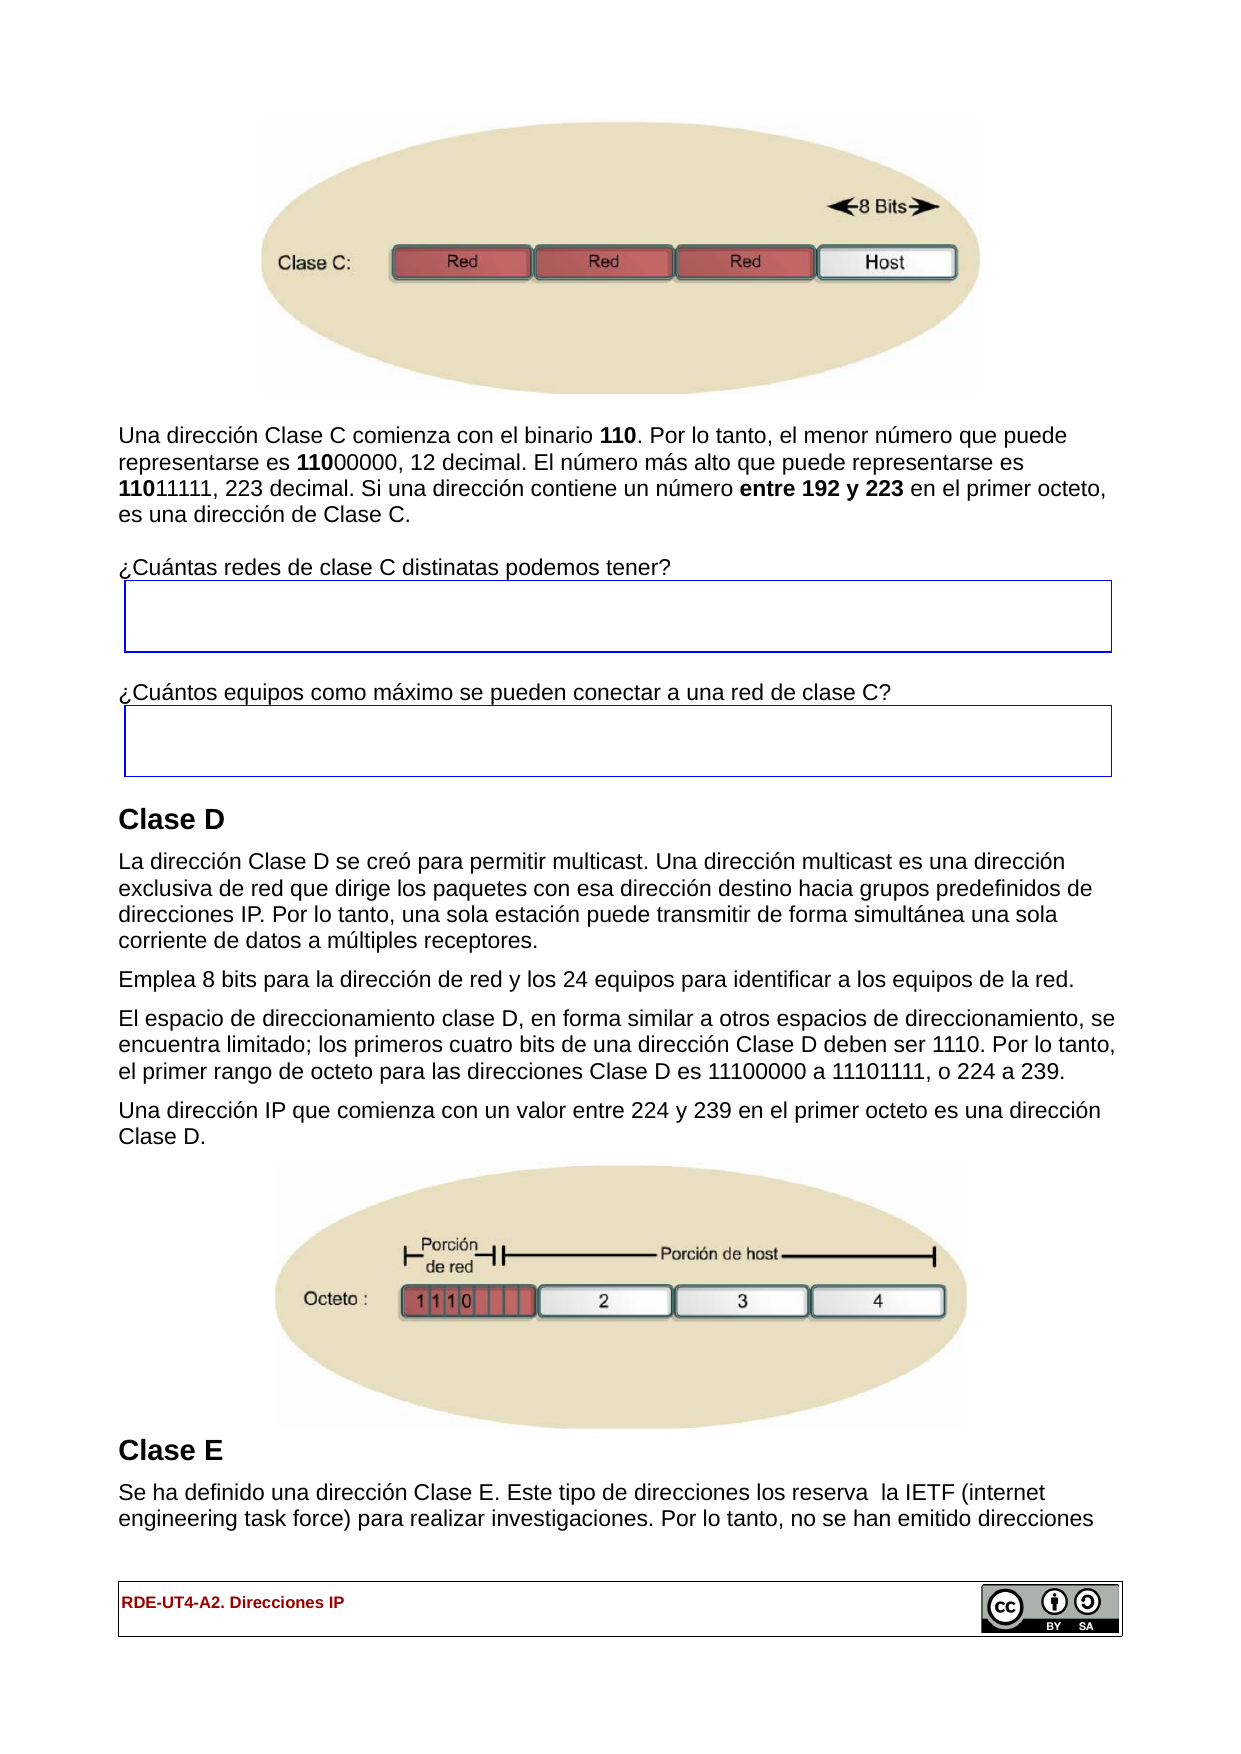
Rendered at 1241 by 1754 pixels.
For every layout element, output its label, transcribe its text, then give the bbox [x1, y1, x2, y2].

picture [981, 1584, 1119, 1633]
subtitle Clase E [118, 1187, 1122, 1466]
subtitle Clase D [118, 802, 1122, 836]
text ¿Cuántos equipos como máximo se pueden conectar a una red de clase C? [118, 679, 1122, 705]
text La dirección Clase D se creó para permitir multicast. Una dirección multicast es una dirección exclusiva de red que dirige los paquetes con esa dirección destino hacia grupos predefinidos de direcciones IP. Por lo tanto, una sola estación puede transmitir de forma simultánea una sola corriente de datos a múltiples receptores. [118, 848, 1122, 954]
picture [273, 1161, 967, 1433]
table_header [126, 581, 1111, 651]
text Emplea 8 bits para la dirección de red y los 24 equipos para identificar a los equipos de la red. [118, 966, 1122, 993]
text El espacio de direccionamiento clase D, en forma similar a otros espacios de direccionamiento, se encuentra limitado; los primeros cuatro bits de una dirección Clase D deben ser 1110. Por lo tanto, el primer rango de octeto para las direcciones Clase D es 11100000 a 11101111, o 224 a 239. [118, 1005, 1122, 1084]
table_header [126, 706, 1111, 776]
text Una dirección Clase C comienza con el binario 110. Por lo tanto, el menor número que puede representarse es 11000000, 12 decimal. El número más alto que puede representarse es 11011111, 223 decimal. Si una dirección contiene un número entre 192 y 223 en el primer octeto, es una dirección de Clase C. [118, 422, 1122, 527]
text Una dirección IP que comienza con un valor entre 224 y 239 en el primer octeto es una dirección Clase D. [118, 1097, 1122, 1149]
text Se ha definido una dirección Clase E. Este tipo de direcciones los reserva la IETF (internet engineering task force) para realizar investigaciones. Por lo tanto, no se han emitido direcciones [118, 1479, 1122, 1532]
text ¿Cuántas redes de clase C distinatas podemos tener? [118, 554, 1122, 580]
picture [257, 118, 983, 396]
